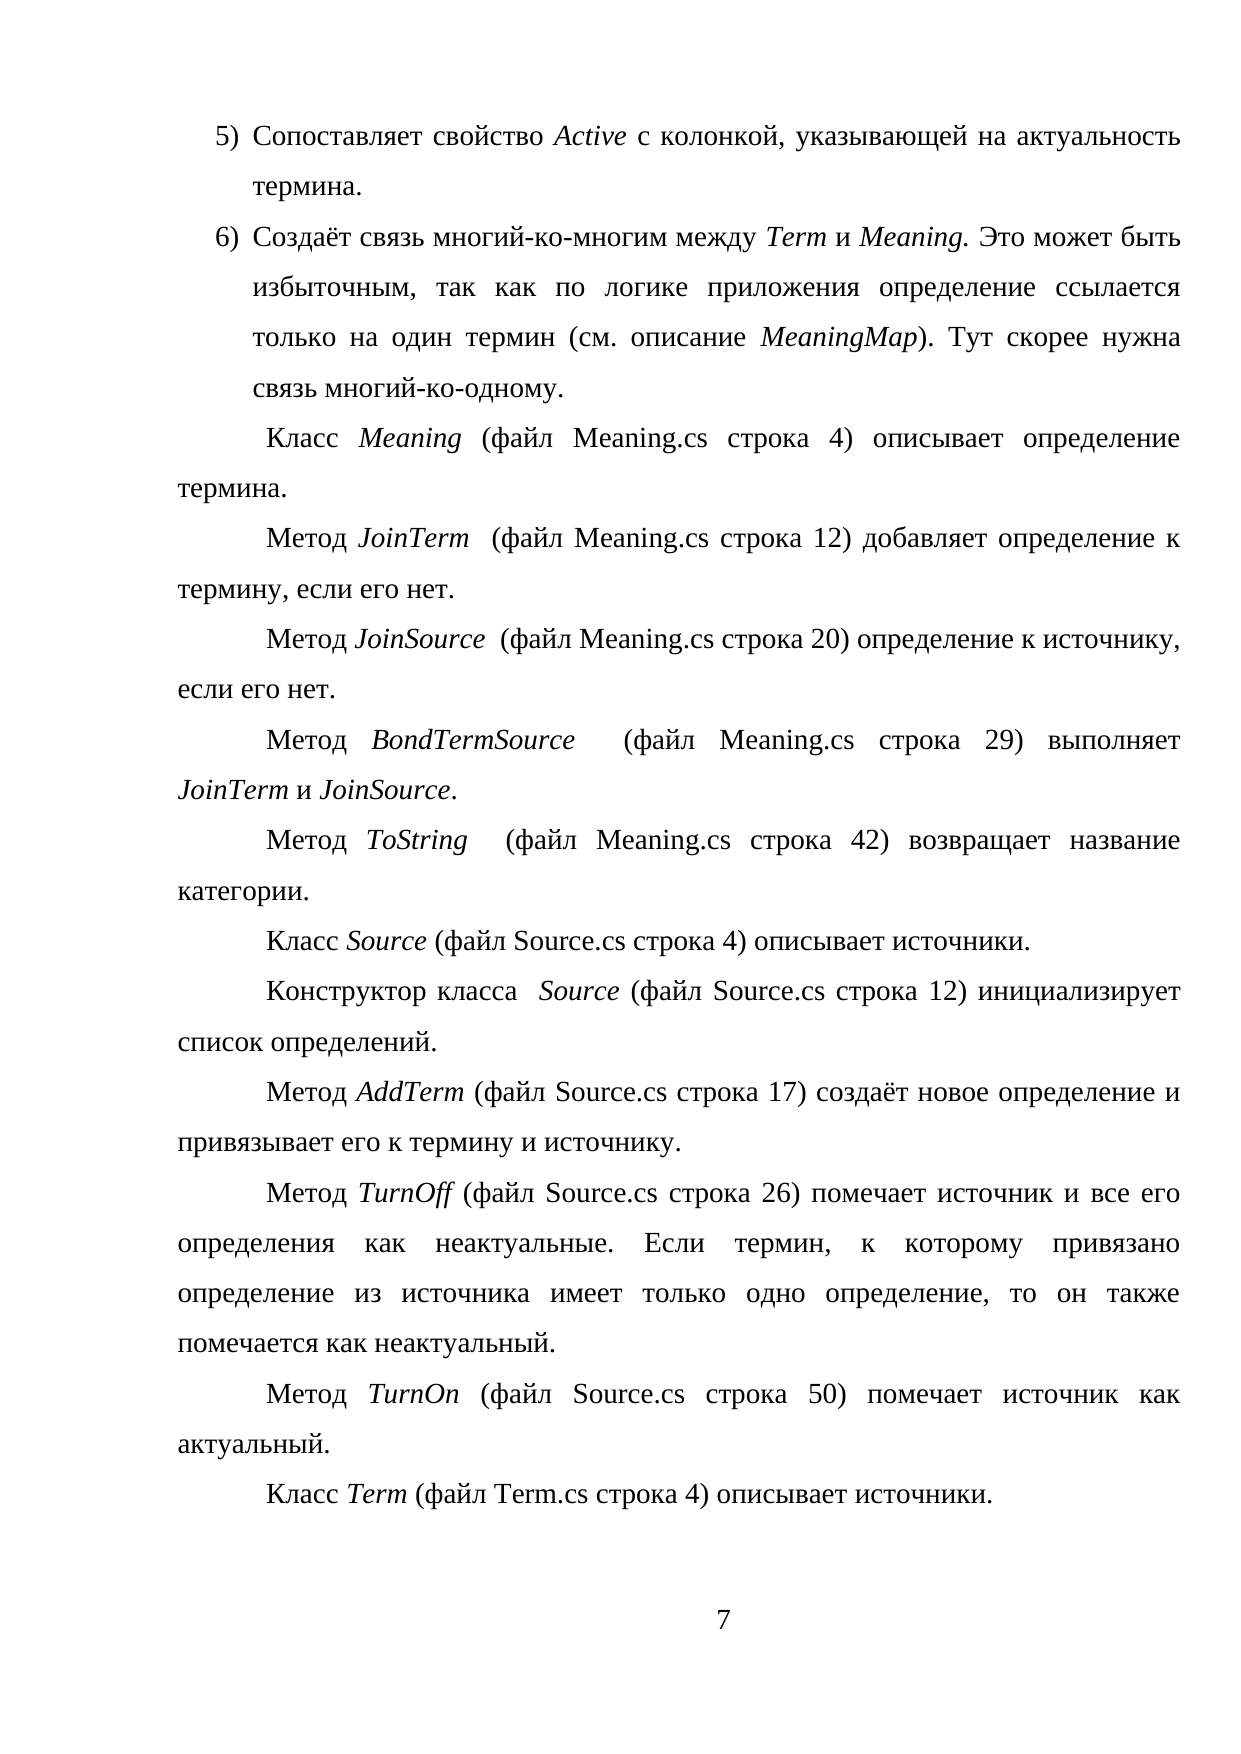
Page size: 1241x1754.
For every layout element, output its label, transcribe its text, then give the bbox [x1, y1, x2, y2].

text Класс Term (файл Term.cs строка 4) описывает источники. [177, 1477, 1181, 1510]
text Метод TurnOn (файл Source.cs строка 50) помечает источник как актуальный. [177, 1376, 1181, 1460]
text Метод BondTermSource (файл Meaning.cs строка 29) выполняет JoinTerm и JoinSource. [177, 722, 1181, 806]
text Метод AddTerm (файл Source.cs строка 17) создаёт новое определение и привязывает его к термину и источнику. [177, 1074, 1181, 1158]
text Метод ToString (файл Meaning.cs строка 42) возвращает название категории. [177, 822, 1181, 906]
text Метод JoinTerm (файл Meaning.cs строка 12) добавляет определение к термину, если его нет. [177, 521, 1181, 604]
list Сопоставляет свойство Active с колонкой, указывающей на актуальность термина. [215, 118, 1181, 202]
text Класс Meaning (файл Meaning.cs строка 4) описывает определение термина. [177, 420, 1181, 504]
text Метод JoinSource (файл Meaning.cs строка 20) определение к источнику, если его нет. [177, 621, 1181, 705]
text Конструктор класса Source (файл Source.cs строка 12) инициализирует список определений. [177, 973, 1181, 1057]
text Класс Source (файл Source.cs строка 4) описывает источники. [177, 923, 1181, 957]
list Создаёт связь многий-ко-многим между Term и Meaning. Это может быть избыточным, так как по логике приложения определение ссылается только на один термин (см. описание MeaningMap). Тут скорее нужна связь многий-ко-одному. [215, 219, 1181, 403]
text Метод TurnOff (файл Source.cs строка 26) помечает источник и все его определения как неактуальные. Если термин, к которому привязано определение из источника имеет только одно определение, то он также помечается как неактуальный. [177, 1175, 1181, 1359]
